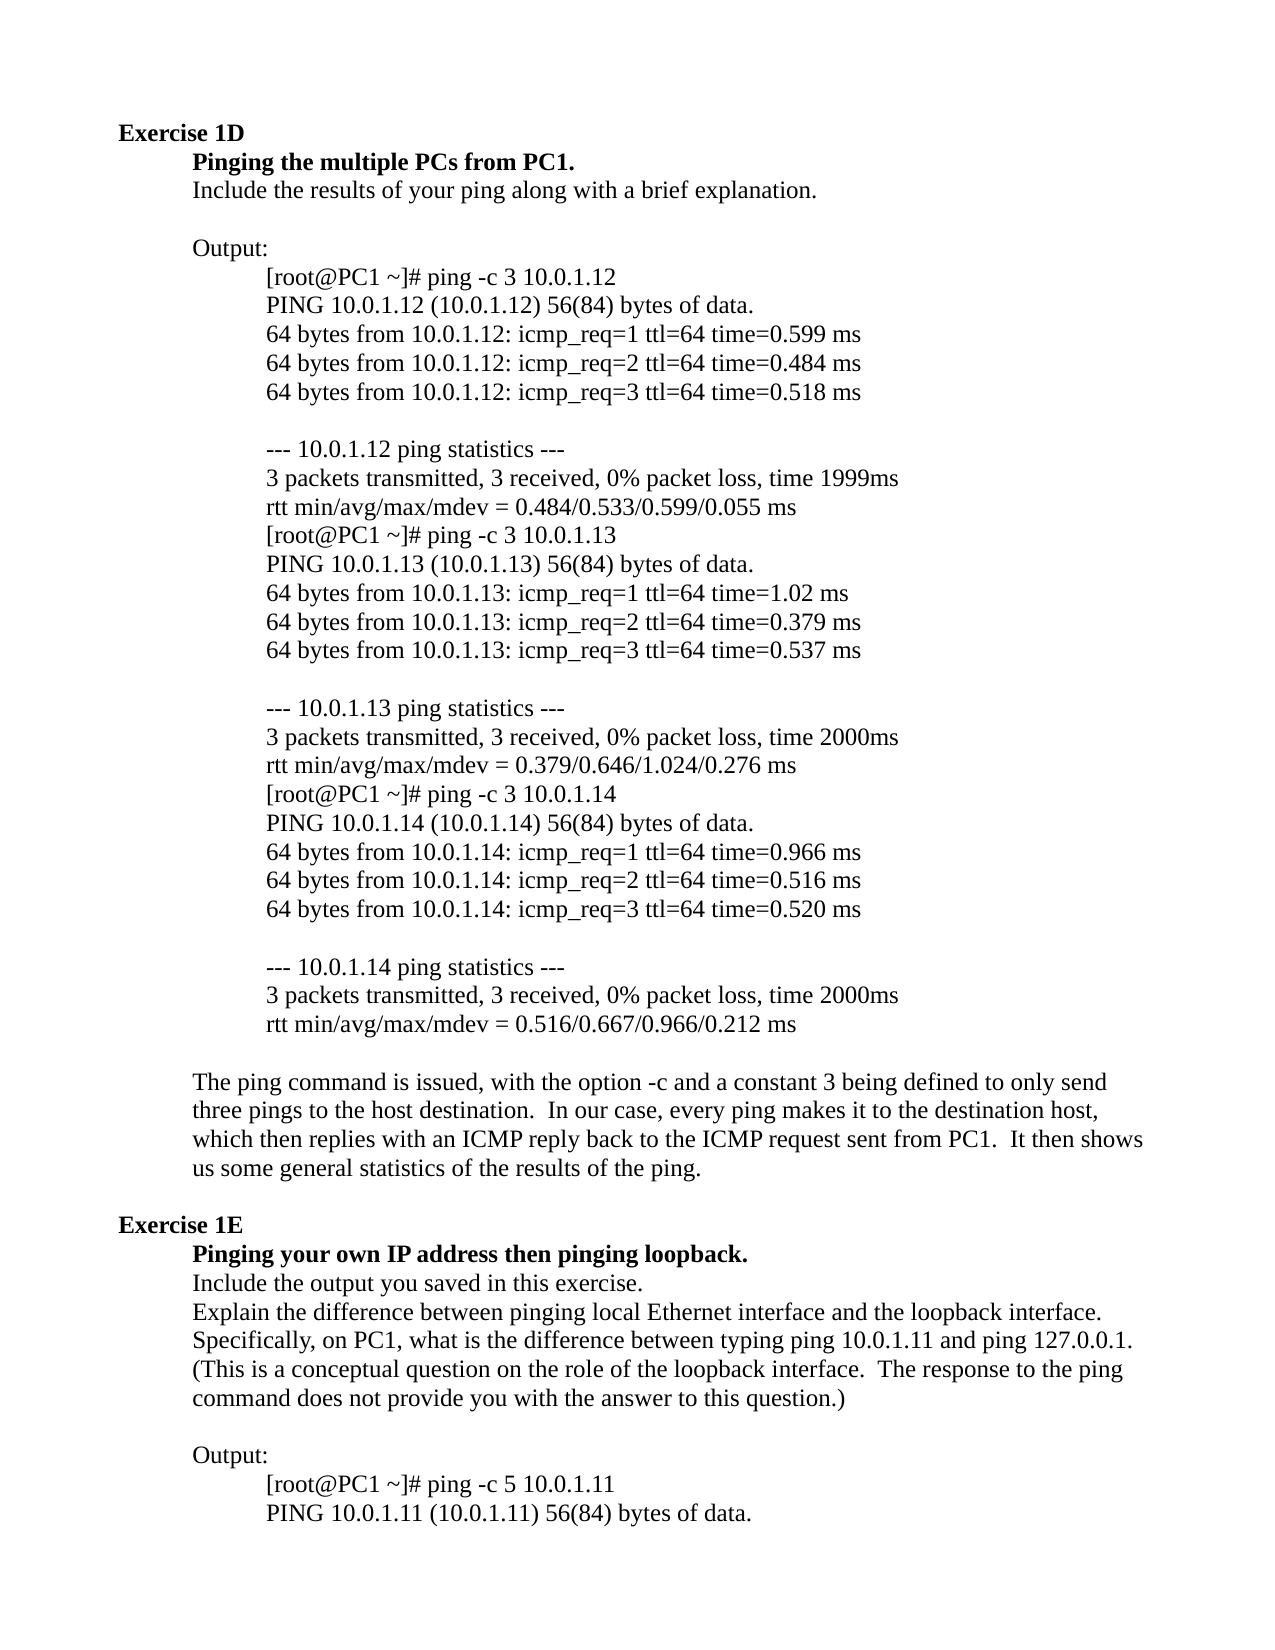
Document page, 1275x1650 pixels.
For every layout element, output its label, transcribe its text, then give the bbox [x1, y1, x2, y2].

text 3 packets transmitted, 3 received, 0% packet loss, time 2000ms [266, 981, 1157, 1009]
text 64 bytes from 10.0.1.14: icmp_req=1 ttl=64 time=0.966 ms [266, 837, 1157, 866]
text Exercise 1D [118, 118, 1157, 147]
text 64 bytes from 10.0.1.14: icmp_req=2 ttl=64 time=0.516 ms [266, 866, 1157, 894]
text Explain the difference between pinging local Ethernet interface and the loopback interface. Specifically, on PC1, what is the difference between typing ping 10.0.1.11 and ping 127.0.0.1. (This is a conceptual question on the role of the loopback interface. The response to the ping command does not provide you with the answer to this question.) [192, 1297, 1157, 1412]
text 64 bytes from 10.0.1.12: icmp_req=2 ttl=64 time=0.484 ms [266, 348, 1157, 377]
text Include the results of your ping along with a brief explanation. [118, 176, 1157, 204]
text rtt min/avg/max/mdev = 0.484/0.533/0.599/0.055 ms [266, 492, 1157, 521]
text 64 bytes from 10.0.1.13: icmp_req=3 ttl=64 time=0.537 ms [266, 636, 1157, 664]
text 64 bytes from 10.0.1.13: icmp_req=1 ttl=64 time=1.02 ms [266, 578, 1157, 607]
text PING 10.0.1.13 (10.0.1.13) 56(84) bytes of data. [266, 549, 1157, 578]
text --- 10.0.1.13 ping statistics --- [266, 693, 1157, 722]
text --- 10.0.1.14 ping statistics --- [266, 952, 1157, 981]
text Output: [192, 1441, 1157, 1469]
text Exercise 1E [118, 1211, 1157, 1239]
text --- 10.0.1.12 ping statistics --- [266, 434, 1157, 463]
text 64 bytes from 10.0.1.14: icmp_req=3 ttl=64 time=0.520 ms [266, 894, 1157, 923]
text [root@PC1 ~]# ping -c 5 10.0.1.11 [266, 1469, 1157, 1498]
text Pinging the multiple PCs from PC1. [118, 147, 1157, 176]
text 64 bytes from 10.0.1.13: icmp_req=2 ttl=64 time=0.379 ms [266, 607, 1157, 636]
text 3 packets transmitted, 3 received, 0% packet loss, time 1999ms [266, 463, 1157, 492]
text Pinging your own IP address then pinging loopback. [118, 1239, 1157, 1268]
text rtt min/avg/max/mdev = 0.516/0.667/0.966/0.212 ms [266, 1009, 1157, 1038]
text [root@PC1 ~]# ping -c 3 10.0.1.12 [266, 262, 1157, 291]
text rtt min/avg/max/mdev = 0.379/0.646/1.024/0.276 ms [266, 751, 1157, 779]
text 64 bytes from 10.0.1.12: icmp_req=3 ttl=64 time=0.518 ms [266, 377, 1157, 406]
text 3 packets transmitted, 3 received, 0% packet loss, time 2000ms [266, 722, 1157, 751]
text 64 bytes from 10.0.1.12: icmp_req=1 ttl=64 time=0.599 ms [266, 319, 1157, 348]
text PING 10.0.1.11 (10.0.1.11) 56(84) bytes of data. [266, 1498, 1157, 1527]
text Include the output you saved in this exercise. [118, 1268, 1157, 1297]
text The ping command is issued, with the option -c and a constant 3 being defined to only send three pings to the host destination. In our case, every ping makes it to the destination host, which then replies with an ICMP reply back to the ICMP request sent from PC1. It then shows us some general statistics of the results of the ping. [192, 1067, 1157, 1182]
text [root@PC1 ~]# ping -c 3 10.0.1.13 [266, 521, 1157, 549]
text PING 10.0.1.12 (10.0.1.12) 56(84) bytes of data. [266, 291, 1157, 319]
text [root@PC1 ~]# ping -c 3 10.0.1.14 [266, 779, 1157, 808]
text Output: [118, 233, 1157, 262]
text PING 10.0.1.14 (10.0.1.14) 56(84) bytes of data. [266, 808, 1157, 837]
